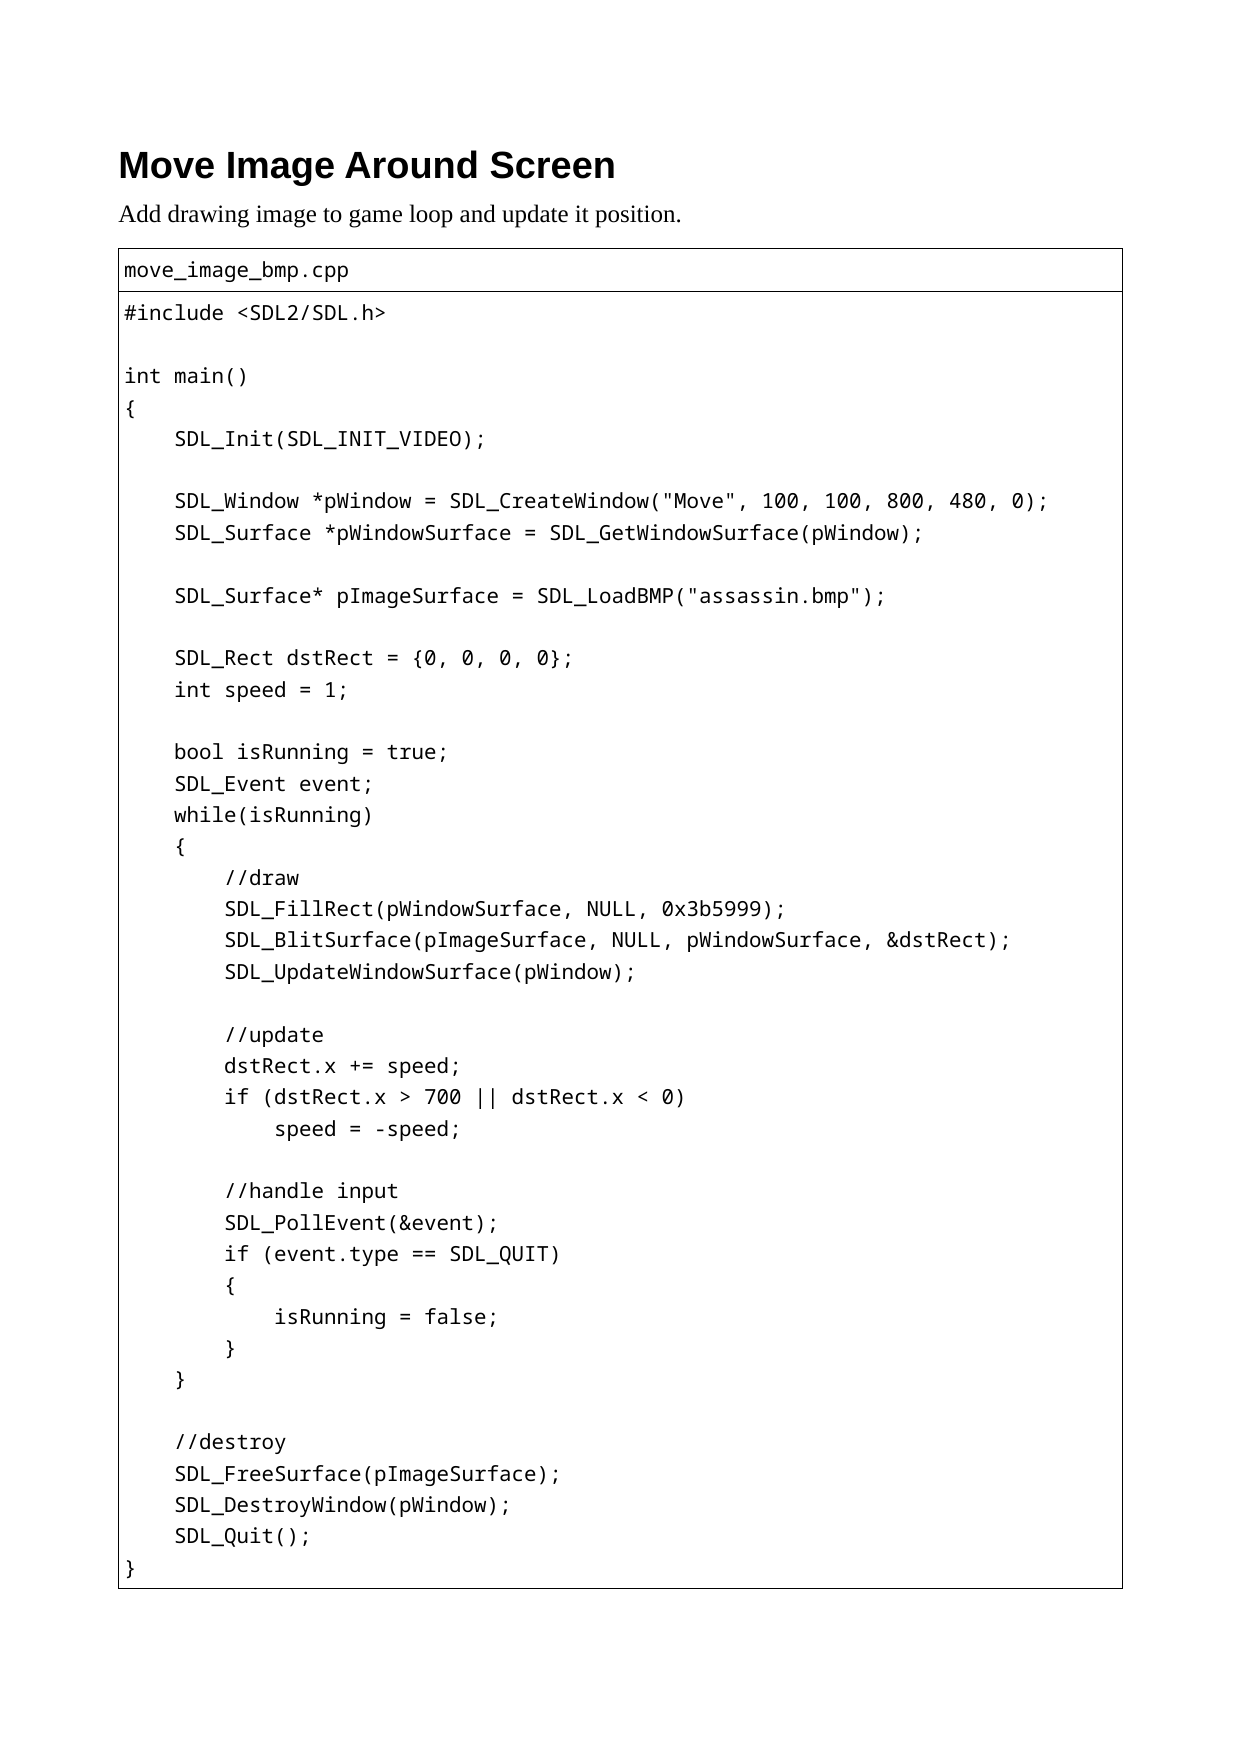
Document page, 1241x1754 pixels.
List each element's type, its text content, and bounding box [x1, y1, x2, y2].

text Add drawing image to game loop and update it position. [118, 199, 1122, 228]
table_cell #include <SDL2/SDL.h> int main() { SDL_Init(SDL_INIT_VIDEO); SDL_Window *pWindow = SDL_CreateWindow("Move", 100, 100, 800, 480, 0); SDL_Surface *pWindowSurface = SDL_GetWindowSurface(pWindow); SDL_Surface* pImageSurface = SDL_LoadBMP("assassin.bmp"); SDL_Rect dstRect = {0, 0, 0, 0}; int speed = 1; bool isRunning = true; SDL_Event event; while(isRunning) { //draw SDL_FillRect(pWindowSurface, NULL, 0x3b5999); SDL_BlitSurface(pImageSurface, NULL, pWindowSurface, &dstRect); SDL_UpdateWindowSurface(pWindow); //update dstRect.x += speed; if (dstRect.x > 700 || dstRect.x < 0) speed = -speed; //handle input SDL_PollEvent(&event); if (event.type == SDL_QUIT) { isRunning = false; } } //destroy SDL_FreeSurface(pImageSurface); SDL_DestroyWindow(pWindow); SDL_Quit(); } [119, 292, 1122, 1588]
table_header move_image_bmp.cpp [119, 249, 1122, 291]
subtitle Move Image Around Screen [118, 143, 1122, 187]
